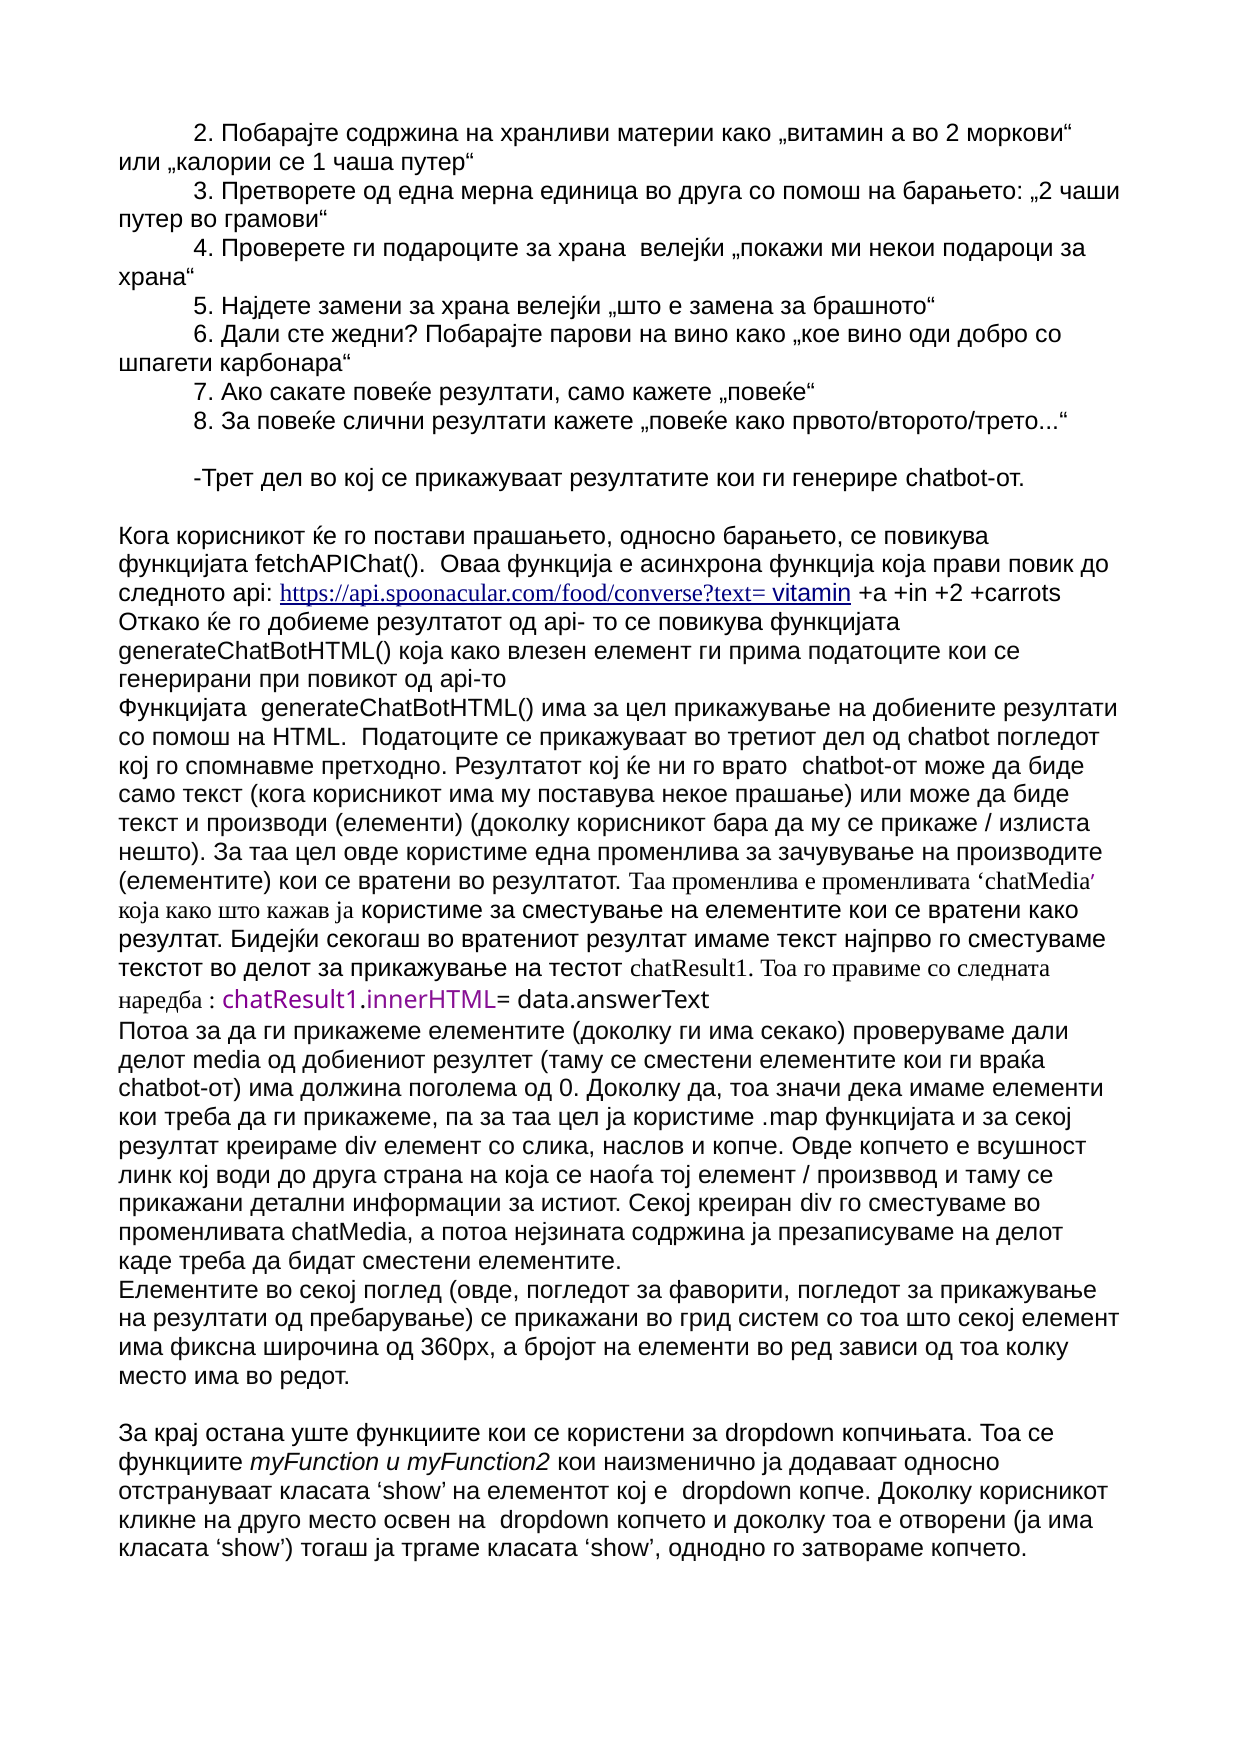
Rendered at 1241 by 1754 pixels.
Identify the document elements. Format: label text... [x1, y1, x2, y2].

text Кога корисникот ќе го постави прашањето, односно барањето, се повикува функцијата fetchAPIChat(). Оваа функција е асинхрона функција која прави повик до следното api: https://api.spoonacular.com/food/converse?text= vitamin +a +in +2 +carrots Откако ќе го добиеме резултатот од api- то се повикува функцијата generateChatBotHTML() која како влезен елемент ги прима податоците кои се генерирани при повикот од api-то [118, 521, 1122, 693]
text Потоа за да ги прикажеме елементите (доколку ги има секако) проверуваме дали делот media од добиениот резултет (таму се сместени елементите кои ги враќа chatbot-от) има должина поголема од 0. Доколку да, тоа значи дека имаме елементи кои треба да ги прикажеме, па за таа цел ја користиме .map функцијата и за секој резултат креираме div елемент со слика, наслов и копче. Овде копчето е всушност линк кој води до друга страна на која се наоѓа тој елемент / произввод и таму се прикажани детални информации за истиот. Секој креиран div го сместуваме во променливата chatMedia, а потоа нејзината содржина ја презаписуваме на делот каде треба да бидат сместени елементите. [118, 1016, 1122, 1274]
text Функцијата generateChatBotHTML() има за цел прикажување на добиените резултати со помош на HTML. Податоците се прикажуваат во третиот дел од chatbot погледот кој го спомнавме претходно. Резултатот кој ќе ни го врато chatbot-от може да биде само текст (кога корисникот има му поставува некое прашање) или може да биде текст и производи (елементи) (доколку корисникот бара да му се прикаже / излиста нешто). За таа цел овде користиме една променлива за зачувување на производите (елементите) кои се вратени во резултатот. Таа променлива е променливата ‘chatMedia’ која како што кажав ја користиме за сместување на елементите кои се вратени како резултат. Бидејќи секогаш во вратениот резултат имаме текст најпрво го сместуваме текстот во делот за прикажување на тестот chatResult1. Тоа го правиме со следната наредба : chatResult1.innerHTML= data.answerText [118, 693, 1122, 1016]
text 4. Проверете ги подароците за храна велејќи „покажи ми некои подароци за храна“ [118, 233, 1122, 291]
text 7. Ако сакате повеќе резултати, само кажете „повеќе“ [118, 377, 1122, 406]
text 8. За повеќе слични резултати кажете „повеќе како првото/второто/трето...“ [118, 406, 1122, 434]
text 5. Најдете замени за храна велејќи „што е замена за брашното“ [118, 291, 1122, 319]
text 3. Претворете од една мерна единица во друга со помош на барањето: „2 чаши путер во грамови“ [118, 176, 1122, 233]
text За крај остана уште функциите кои се користени за dropdown копчињата. Тоа се функциите myFunction и myFunction2 кои наизменично ја додаваат односно отстрануваат класата ‘show’ на елементот кој е dropdown копче. Доколку корисникот кликне на друго место освен на dropdown копчето и доколку тоа е отворени (ја има класата ‘show’) тогаш ја тргаме класата ‘show’, однодно го затвораме копчето. [118, 1418, 1122, 1562]
text 2. Побарајте содржина на хранливи материи како „витамин а во 2 моркови“ или „калории се 1 чаша путер“ [118, 118, 1122, 176]
text 6. Дали сте жедни? Побарајте парови на вино како „кое вино оди добро со шпагети карбонара“ [118, 319, 1122, 377]
text -Трет дел во кој се прикажуваат резултатите кои ги генерире chatbot-от. [118, 463, 1122, 492]
text Елементите во секој поглед (овде, погледот за фаворити, погледот за прикажување на резултати од пребарување) се прикажани во грид систем со тоа што секој елемент има фиксна широчина од 360px, а бројот на елементи во ред зависи од тоа колку место има во редот. [118, 1274, 1122, 1389]
